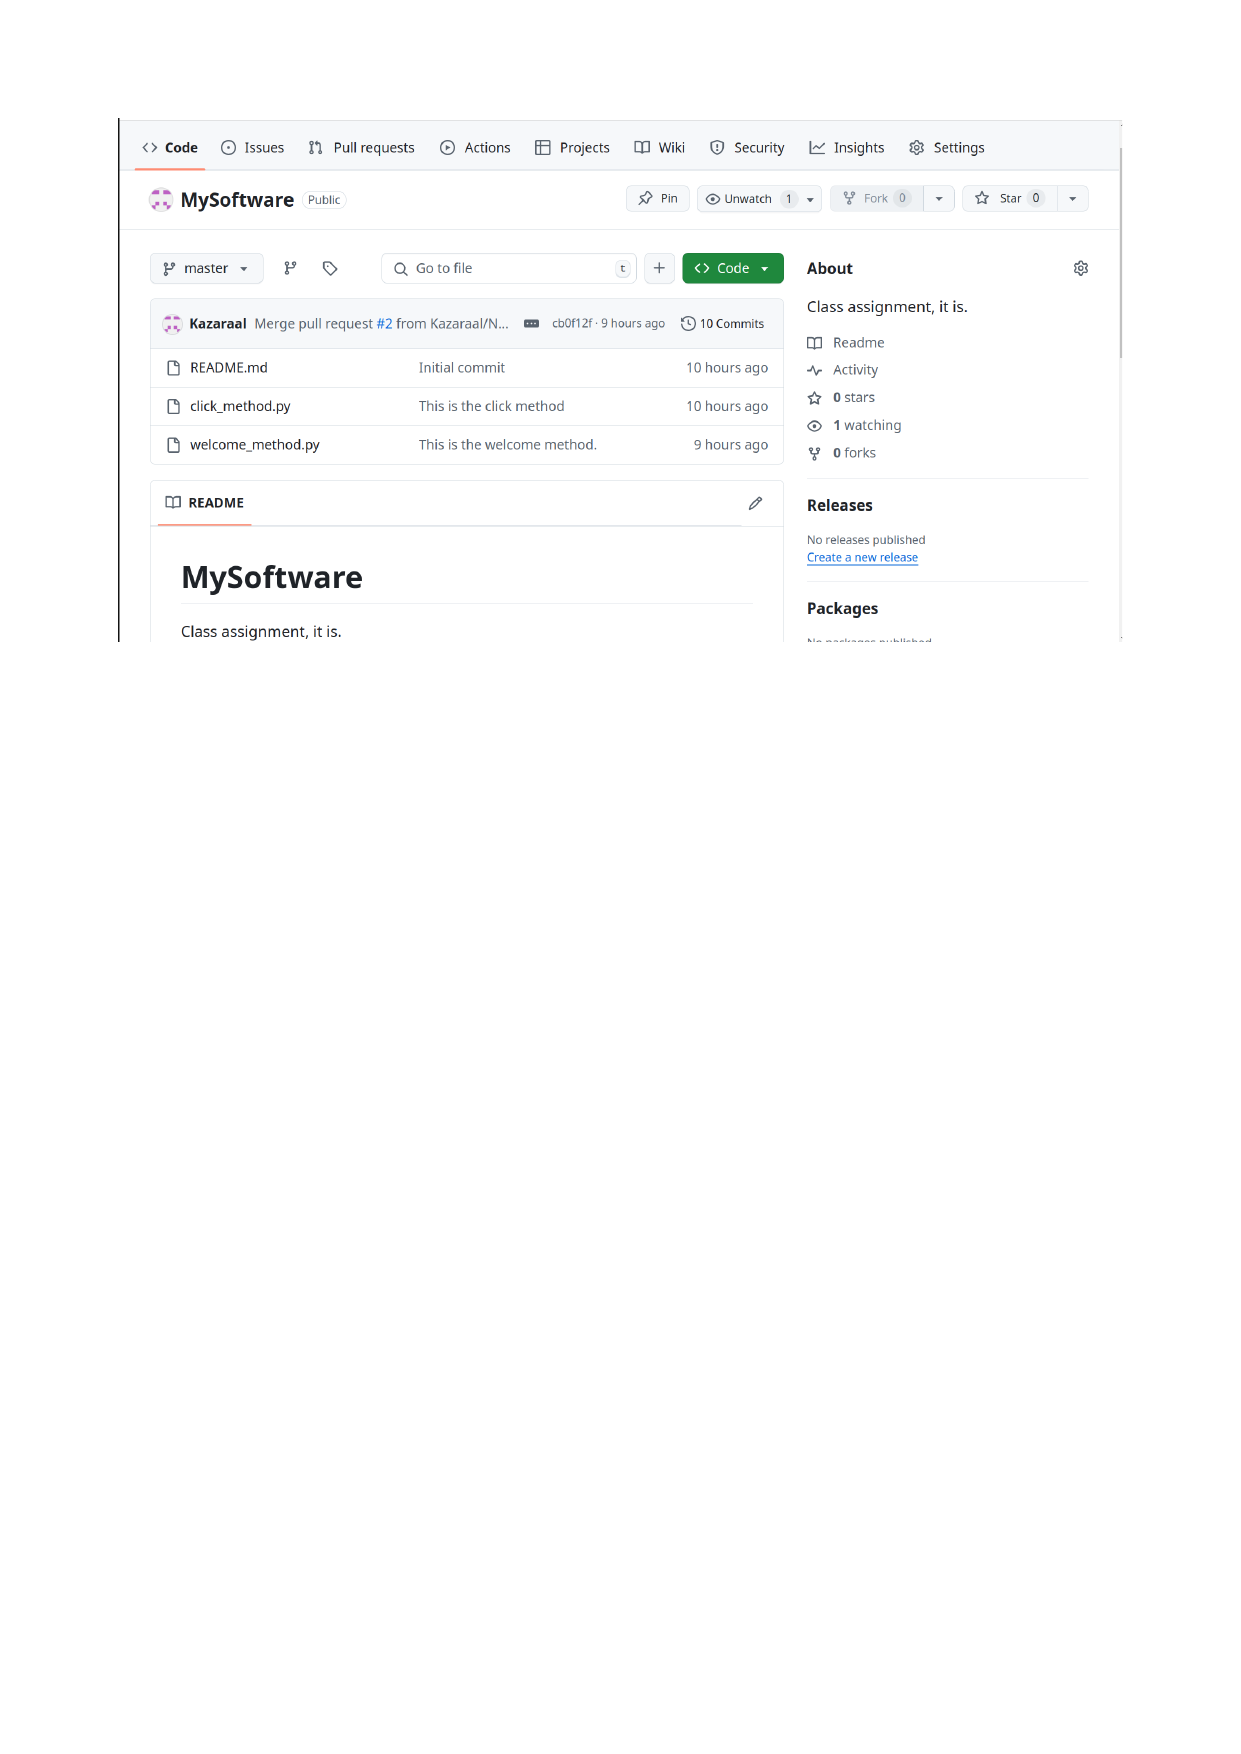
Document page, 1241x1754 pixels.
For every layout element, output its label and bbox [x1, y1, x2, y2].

picture [118, 118, 1123, 642]
